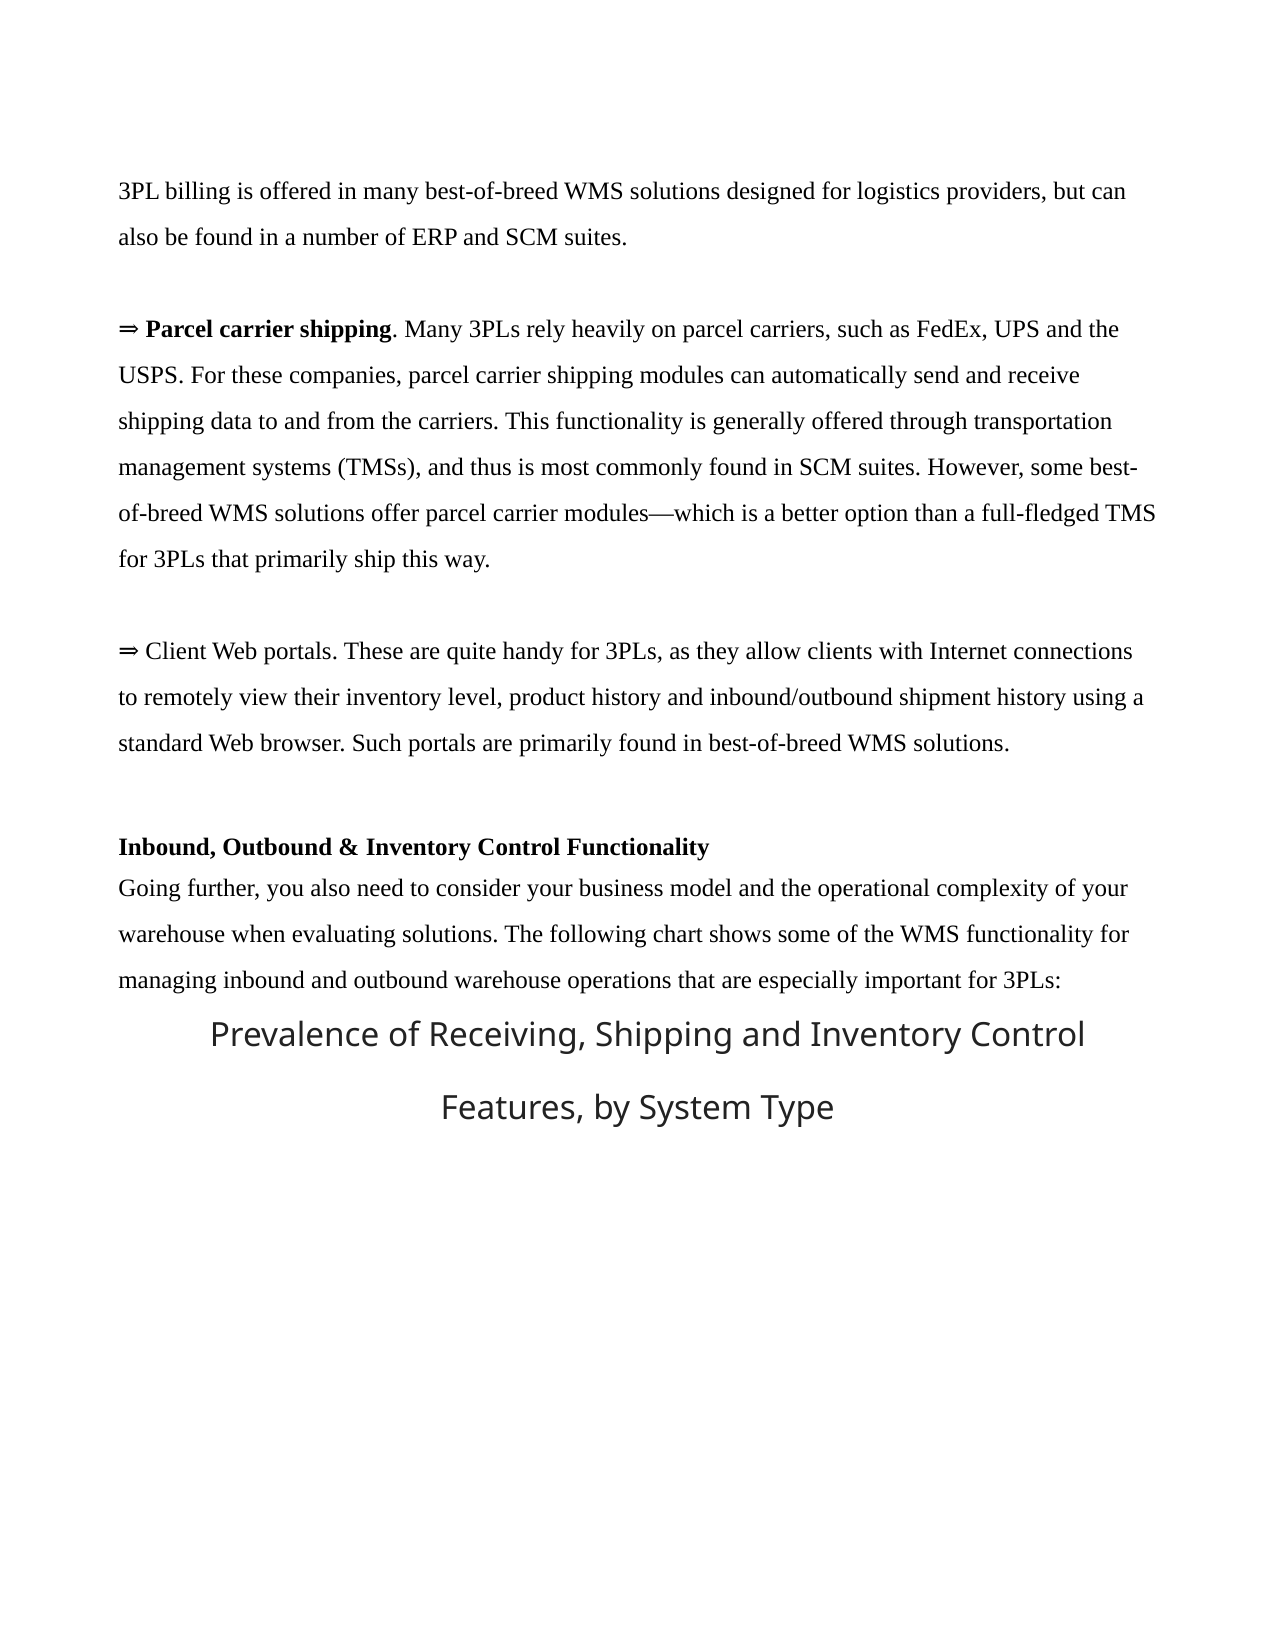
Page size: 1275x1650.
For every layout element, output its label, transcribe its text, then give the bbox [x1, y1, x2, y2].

text ⇒ Client Web portals. These are quite handy for 3PLs, as they allow clients with Internet connections to remotely view their inventory level, product history and inbound/outbound shipment history using a standard Web browser. Such portals are primarily found in best-of-breed WMS solutions. [118, 636, 1157, 756]
text ⇒ Parcel carrier shipping. Many 3PLs rely heavily on parcel carriers, such as FedEx, UPS and the USPS. For these companies, parcel carrier shipping modules can automatically send and receive shipping data to and from the carriers. This functionality is generally offered through transportation management systems (TMSs), and thus is most commonly found in SCM suites. However, some best-of-breed WMS solutions offer parcel carrier modules—which is a better option than a full-fledged TMS for 3PLs that primarily ship this way. [118, 314, 1157, 573]
text Prevalence of Receiving, Shipping and Inventory Control Features, by System Type [118, 1011, 1157, 1129]
text Going further, you also need to consider your business model and the operational complexity of your warehouse when evaluating solutions. The following chart shows some of the WMS functionality for managing inbound and outbound warehouse operations that are especially important for 3PLs: [118, 873, 1157, 994]
text 3PL billing is offered in many best-of-breed WMS solutions designed for logistics providers, but can also be found in a number of ERP and SCM suites. [118, 176, 1157, 251]
subtitle Inbound, Outbound & Inventory Control Functionality [118, 832, 1157, 861]
